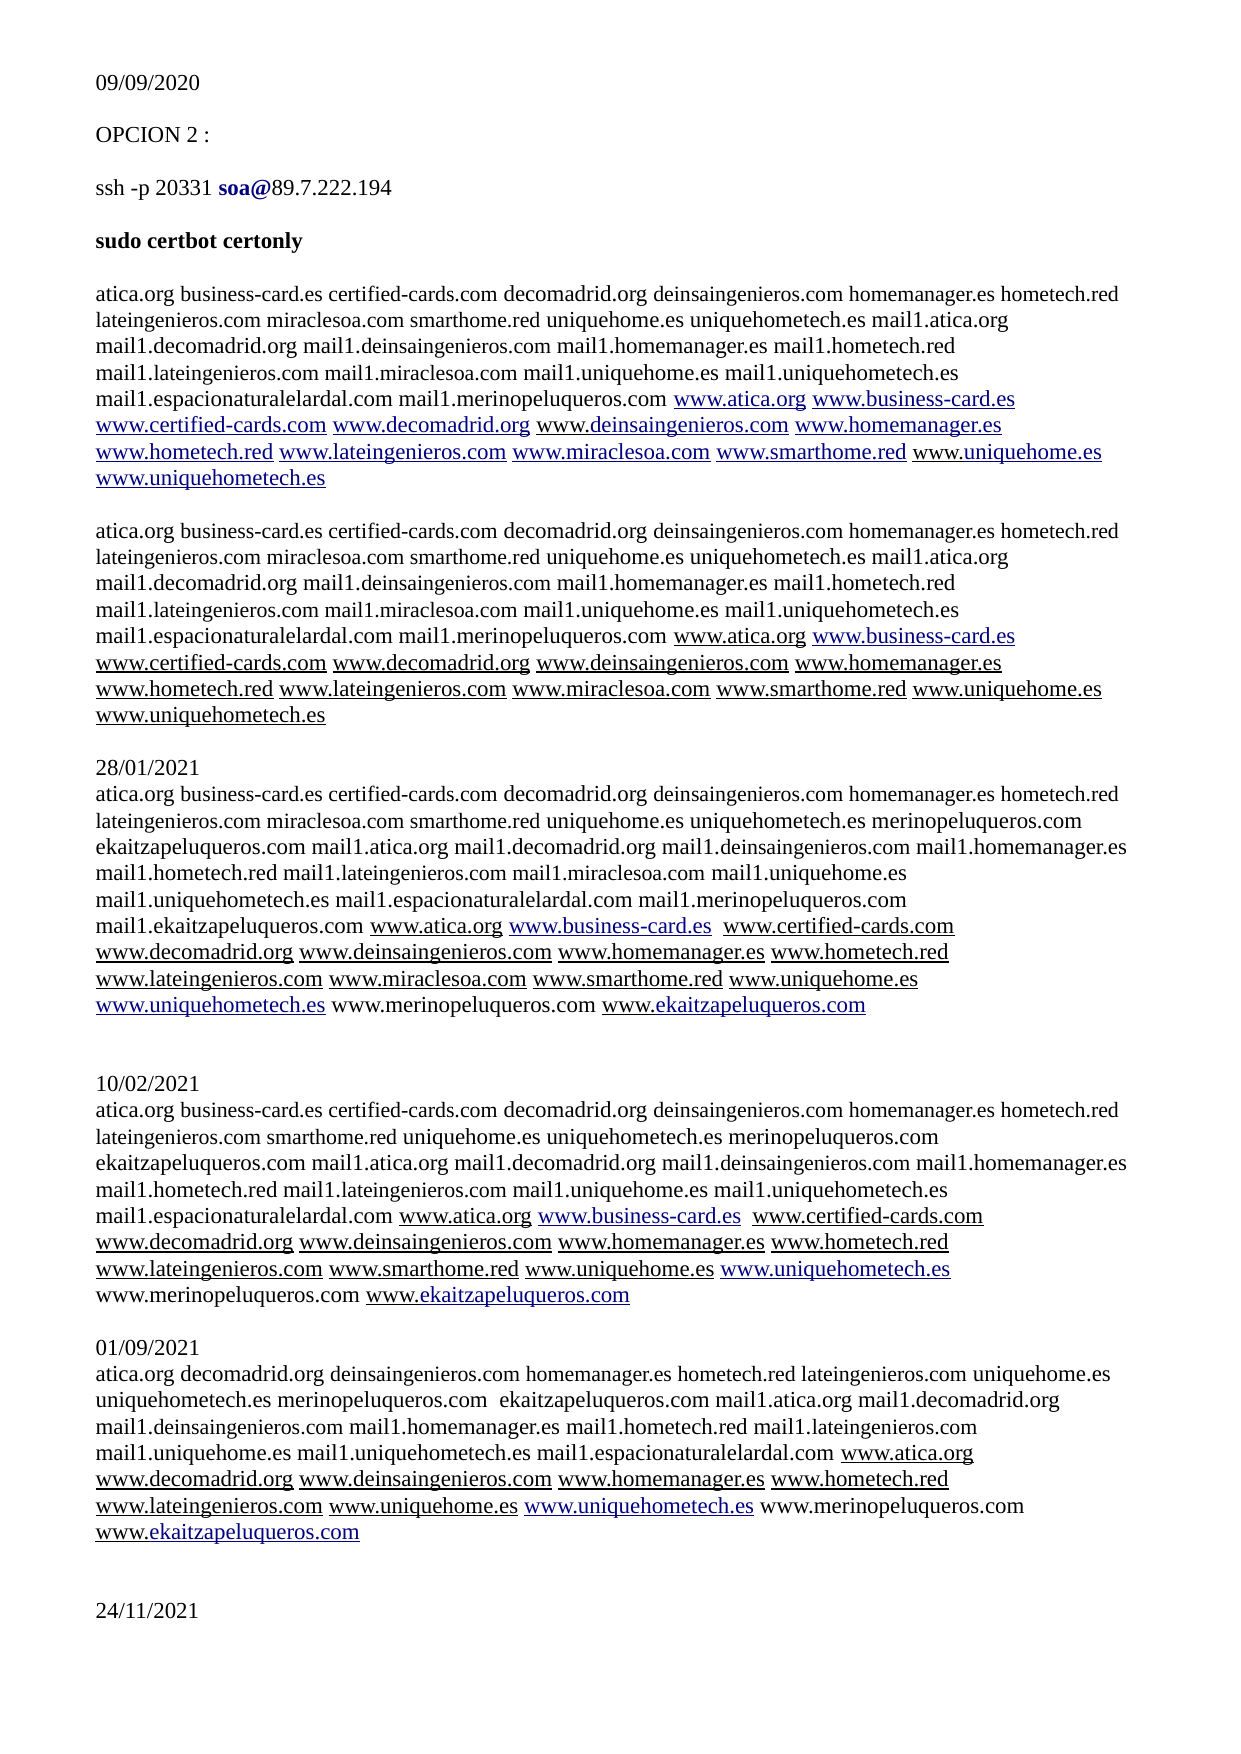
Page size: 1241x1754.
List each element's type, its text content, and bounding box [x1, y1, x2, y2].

text atica.org business-card.es certified-cards.com decomadrid.org deinsaingenieros.com homemanager.es hometech.red lateingenieros.com smarthome.red uniquehome.es uniquehometech.es merinopeluqueros.com ekaitzapeluqueros.com mail1.atica.org mail1.decomadrid.org mail1.deinsaingenieros.com mail1.homemanager.es mail1.hometech.red mail1.lateingenieros.com mail1.uniquehome.es mail1.uniquehometech.es mail1.espacionaturalelardal.com www.atica.org www.business-card.es www.certified-cards.com www.decomadrid.org www.deinsaingenieros.com www.homemanager.es www.hometech.red www.lateingenieros.com www.smarthome.red www.uniquehome.es www.uniquehometech.es www.merinopeluqueros.com www.ekaitzapeluqueros.com [95, 1097, 1141, 1307]
text 10/02/2021 [95, 1070, 1141, 1097]
text 24/11/2021 [95, 1597, 1141, 1624]
text atica.org business-card.es certified-cards.com decomadrid.org deinsaingenieros.com homemanager.es hometech.red lateingenieros.com miraclesoa.com smarthome.red uniquehome.es uniquehometech.es mail1.atica.org mail1.decomadrid.org mail1.deinsaingenieros.com mail1.homemanager.es mail1.hometech.red mail1.lateingenieros.com mail1.miraclesoa.com mail1.uniquehome.es mail1.uniquehometech.es mail1.espacionaturalelardal.com mail1.merinopeluqueros.com www.atica.org www.business-card.es www.certified-cards.com www.decomadrid.org www.deinsaingenieros.com www.homemanager.es www.hometech.red www.lateingenieros.com www.miraclesoa.com www.smarthome.red www.uniquehome.es www.uniquehometech.es [95, 279, 1141, 490]
text sudo certbot certonly [95, 227, 1141, 253]
text atica.org decomadrid.org deinsaingenieros.com homemanager.es hometech.red lateingenieros.com uniquehome.es uniquehometech.es merinopeluqueros.com ekaitzapeluqueros.com mail1.atica.org mail1.decomadrid.org mail1.deinsaingenieros.com mail1.homemanager.es mail1.hometech.red mail1.lateingenieros.com mail1.uniquehome.es mail1.uniquehometech.es mail1.espacionaturalelardal.com www.atica.org www.decomadrid.org www.deinsaingenieros.com www.homemanager.es www.hometech.red www.lateingenieros.com www.uniquehome.es www.uniquehometech.es www.merinopeluqueros.com www.ekaitzapeluqueros.com [95, 1360, 1141, 1544]
text 28/01/2021 [95, 754, 1141, 780]
text 01/09/2021 [95, 1334, 1141, 1360]
text 09/09/2020 [95, 69, 1141, 95]
text atica.org business-card.es certified-cards.com decomadrid.org deinsaingenieros.com homemanager.es hometech.red lateingenieros.com miraclesoa.com smarthome.red uniquehome.es uniquehometech.es mail1.atica.org mail1.decomadrid.org mail1.deinsaingenieros.com mail1.homemanager.es mail1.hometech.red mail1.lateingenieros.com mail1.miraclesoa.com mail1.uniquehome.es mail1.uniquehometech.es mail1.espacionaturalelardal.com mail1.merinopeluqueros.com www.atica.org www.business-card.es www.certified-cards.com www.decomadrid.org www.deinsaingenieros.com www.homemanager.es www.hometech.red www.lateingenieros.com www.miraclesoa.com www.smarthome.red www.uniquehome.es www.uniquehometech.es [95, 517, 1141, 728]
text atica.org business-card.es certified-cards.com decomadrid.org deinsaingenieros.com homemanager.es hometech.red lateingenieros.com miraclesoa.com smarthome.red uniquehome.es uniquehometech.es merinopeluqueros.com ekaitzapeluqueros.com mail1.atica.org mail1.decomadrid.org mail1.deinsaingenieros.com mail1.homemanager.es mail1.hometech.red mail1.lateingenieros.com mail1.miraclesoa.com mail1.uniquehome.es mail1.uniquehometech.es mail1.espacionaturalelardal.com mail1.merinopeluqueros.com mail1.ekaitzapeluqueros.com www.atica.org www.business-card.es www.certified-cards.com www.decomadrid.org www.deinsaingenieros.com www.homemanager.es www.hometech.red www.lateingenieros.com www.miraclesoa.com www.smarthome.red www.uniquehome.es www.uniquehometech.es www.merinopeluqueros.com www.ekaitzapeluqueros.com [95, 780, 1141, 1017]
text OPCION 2 : [95, 121, 1141, 148]
text ssh -p 20331 soa@89.7.222.194 [95, 174, 1141, 201]
